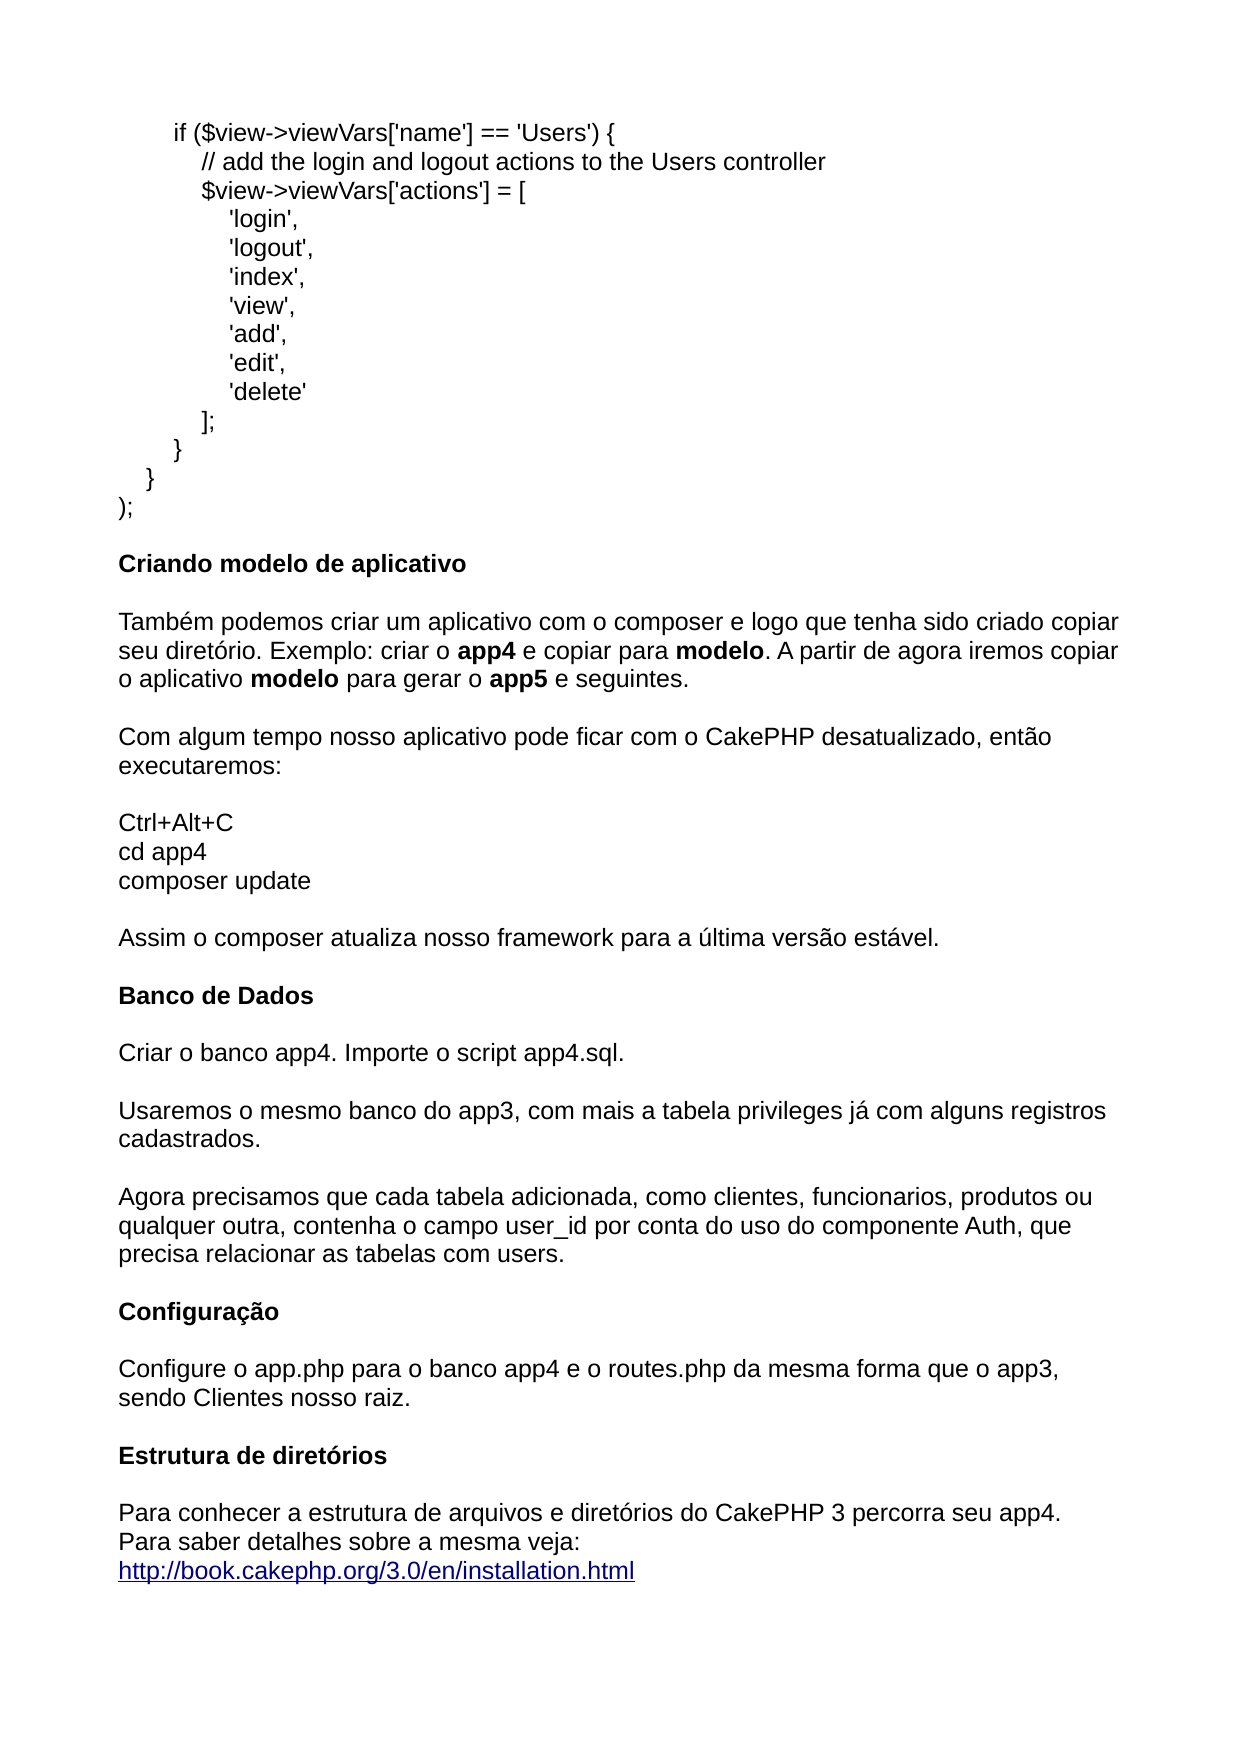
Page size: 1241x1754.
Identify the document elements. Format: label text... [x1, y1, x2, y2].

text Configure o app.php para o banco app4 e o routes.php da mesma forma que o app3, sendo Clientes nosso raiz. [118, 1354, 1122, 1412]
text ]; [118, 406, 1122, 434]
text // add the login and logout actions to the Users controller [118, 147, 1122, 176]
text Para conhecer a estrutura de arquivos e diretórios do CakePHP 3 percorra seu app4. Para saber detalhes sobre a mesma veja: [118, 1498, 1122, 1556]
text http://book.cakephp.org/3.0/en/installation.html [118, 1556, 1122, 1584]
text cd app4 [118, 837, 1122, 866]
text 'view', [118, 291, 1122, 319]
text Também podemos criar um aplicativo com o composer e logo que tenha sido criado copiar seu diretório. Exemplo: criar o app4 e copiar para modelo. A partir de agora iremos copiar o aplicativo modelo para gerar o app5 e seguintes. [118, 607, 1122, 693]
text 'edit', [118, 348, 1122, 377]
text $view->viewVars['actions'] = [ [118, 176, 1122, 204]
text Criando modelo de aplicativo [118, 549, 1122, 578]
text Com algum tempo nosso aplicativo pode ficar com o CakePHP desatualizado, então executaremos: [118, 722, 1122, 779]
text 'delete' [118, 377, 1122, 406]
text 'add', [118, 319, 1122, 348]
text Usaremos o mesmo banco do app3, com mais a tabela privileges já com alguns registros cadastrados. [118, 1096, 1122, 1153]
text composer update [118, 866, 1122, 894]
text Agora precisamos que cada tabela adicionada, como clientes, funcionarios, produtos ou qualquer outra, contenha o campo user_id por conta do uso do componente Auth, que precisa relacionar as tabelas com users. [118, 1182, 1122, 1268]
text } [118, 434, 1122, 463]
text 'index', [118, 262, 1122, 291]
text Ctrl+Alt+C [118, 808, 1122, 837]
text } [118, 463, 1122, 492]
text Assim o composer atualiza nosso framework para a última versão estável. [118, 923, 1122, 952]
text 'logout', [118, 233, 1122, 262]
text Configuração [118, 1297, 1122, 1326]
text Banco de Dados [118, 981, 1122, 1009]
text if ($view->viewVars['name'] == 'Users') { [118, 118, 1122, 147]
text ); [118, 492, 1122, 521]
text Estrutura de diretórios [118, 1441, 1122, 1469]
text Criar o banco app4. Importe o script app4.sql. [118, 1038, 1122, 1067]
text 'login', [118, 204, 1122, 233]
